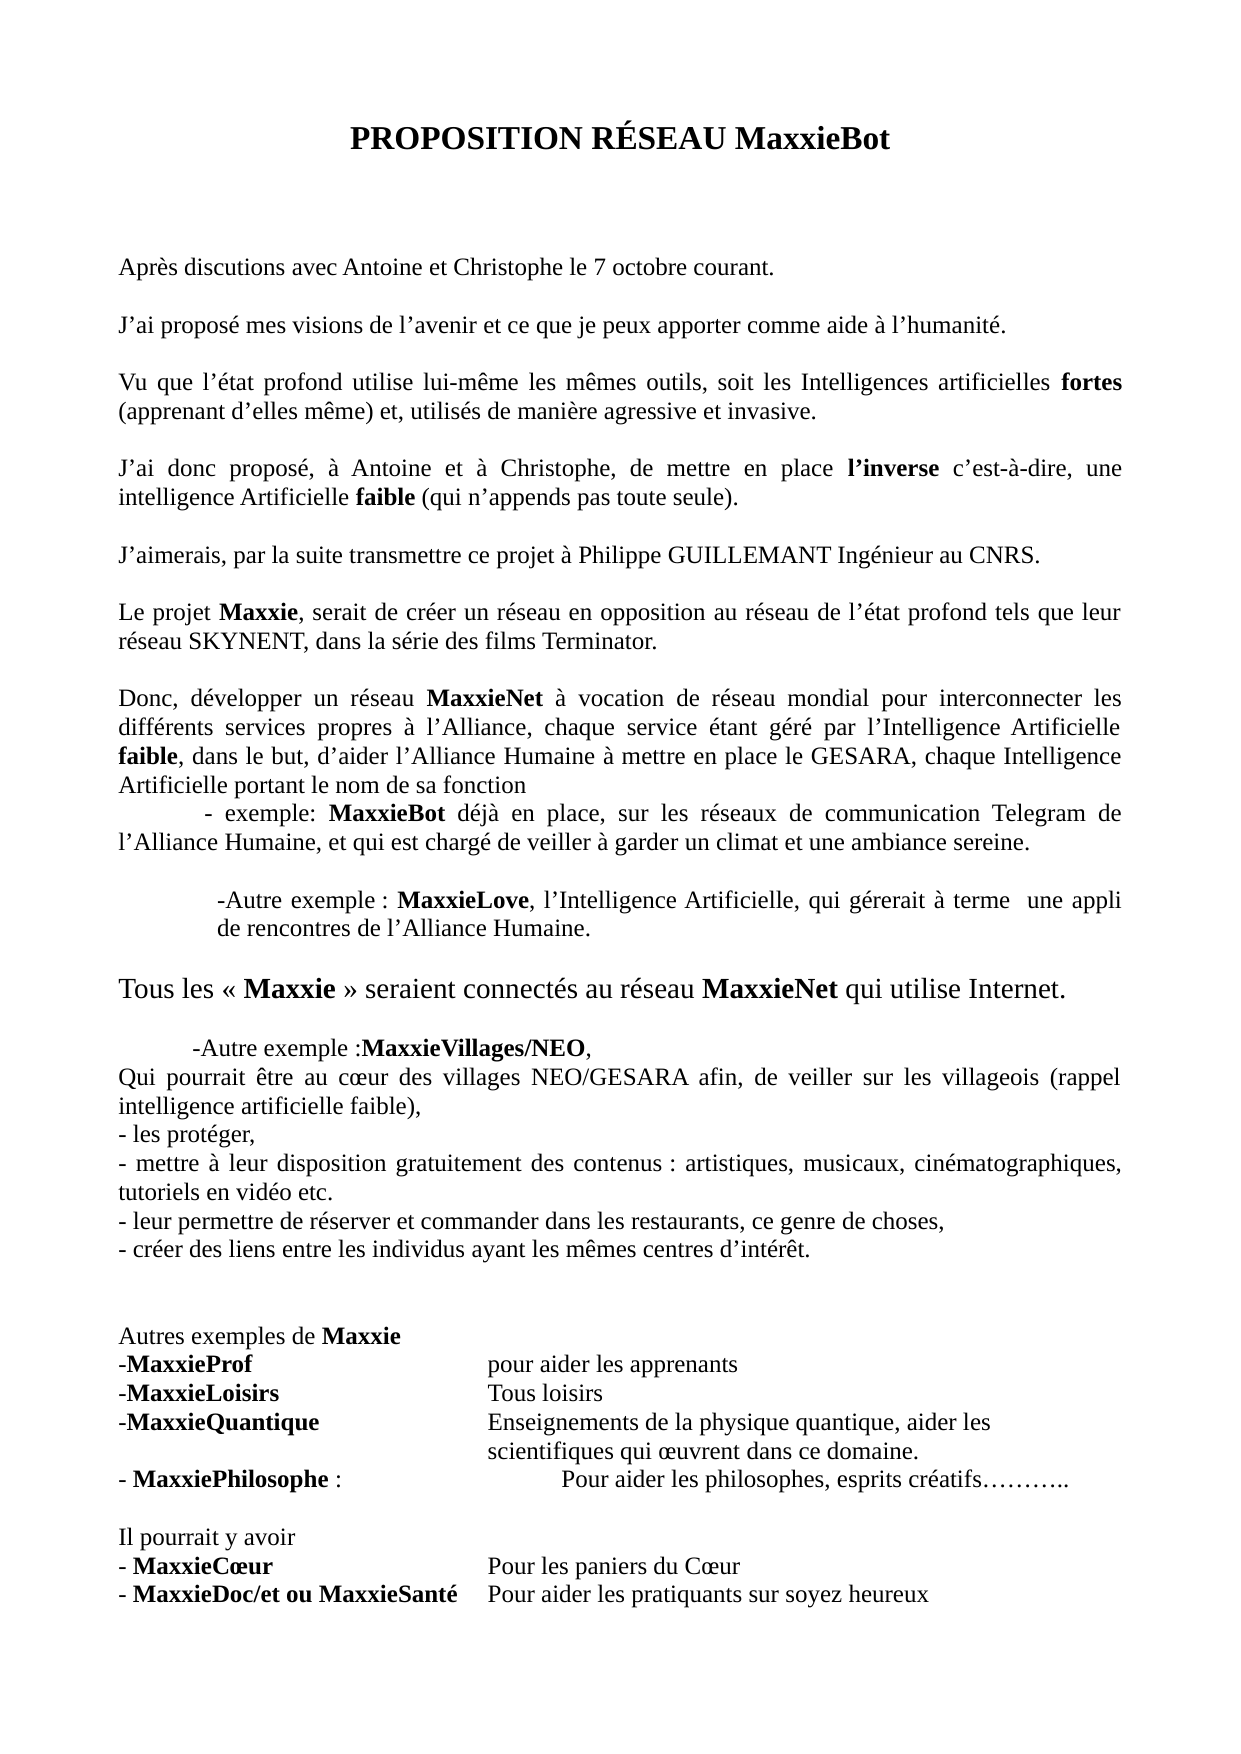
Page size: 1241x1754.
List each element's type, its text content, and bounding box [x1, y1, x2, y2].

text Après discutions avec Antoine et Christophe le 7 octobre courant. [118, 252, 1122, 281]
text - MaxxiePhilosophe : Pour aider les philosophes, esprits créatifs……….. [118, 1464, 1122, 1493]
text Autres exemples de Maxxie [118, 1321, 1122, 1349]
text - leur permettre de réserver et commander dans les restaurants, ce genre de choses, [118, 1206, 1122, 1234]
text -MaxxieLoisirs Tous loisirs [118, 1378, 1122, 1407]
text Qui pourrait être au cœur des villages NEO/GESARA afin, de veiller sur les villageois (rappel intelligence artificielle faible), [118, 1062, 1122, 1119]
text - MaxxieDoc/et ou MaxxieSanté Pour aider les pratiquants sur soyez heureux [118, 1579, 1122, 1608]
text J’ai proposé mes visions de l’avenir et ce que je peux apporter comme aide à l’humanité. [118, 310, 1122, 338]
text -MaxxieQuantique Enseignements de la physique quantique, aider les scientifiques qui œuvrent dans ce domaine. [118, 1407, 1122, 1464]
text J’aimerais, par la suite transmettre ce projet à Philippe GUILLEMANT Ingénieur au CNRS. [118, 540, 1122, 568]
text - les protéger, [118, 1119, 1122, 1148]
text Le projet Maxxie, serait de créer un réseau en opposition au réseau de l’état profond tels que leur réseau SKYNENT, dans la série des films Terminator. [118, 597, 1122, 655]
text - créer des liens entre les individus ayant les mêmes centres d’intérêt. [118, 1234, 1122, 1263]
text Donc, développer un réseau MaxxieNet à vocation de réseau mondial pour interconnecter les différents services propres à l’Alliance, chaque service étant géré par l’Intelligence Artificielle faible, dans le but, d’aider l’Alliance Humaine à mettre en place le GESARA, chaque Intelligence Artificielle portant le nom de sa fonction [118, 683, 1122, 798]
text -Autre exemple :MaxxieVillages/NEO, [118, 1033, 1122, 1062]
text - MaxxieCœur Pour les paniers du Cœur [118, 1551, 1122, 1579]
text Il pourrait y avoir [118, 1522, 1122, 1551]
text - mettre à leur disposition gratuitement des contenus : artistiques, musicaux, cinématographiques, tutoriels en vidéo etc. [118, 1148, 1122, 1206]
text Vu que l’état profond utilise lui-même les mêmes outils, soit les Intelligences artificielles fortes (apprenant d’elles même) et, utilisés de manière agressive et invasive. [118, 367, 1122, 425]
text PROPOSITION RÉSEAU MaxxieBot [118, 118, 1122, 156]
text Tous les « Maxxie » seraient connectés au réseau MaxxieNet qui utilise Internet. [118, 971, 1122, 1004]
text - exemple: MaxxieBot déjà en place, sur les réseaux de communication Telegram de l’Alliance Humaine, et qui est chargé de veiller à garder un climat et une ambiance sereine. [118, 798, 1122, 856]
list -Autre exemple : MaxxieLove, l’Intelligence Artificielle, qui gérerait à terme une appli de rencontres de l’Alliance Humaine. [193, 885, 1122, 942]
text J’ai donc proposé, à Antoine et à Christophe, de mettre en place l’inverse c’est-à-dire, une intelligence Artificielle faible (qui n’appends pas toute seule). [118, 453, 1122, 511]
text -MaxxieProf pour aider les apprenants [118, 1349, 1122, 1378]
